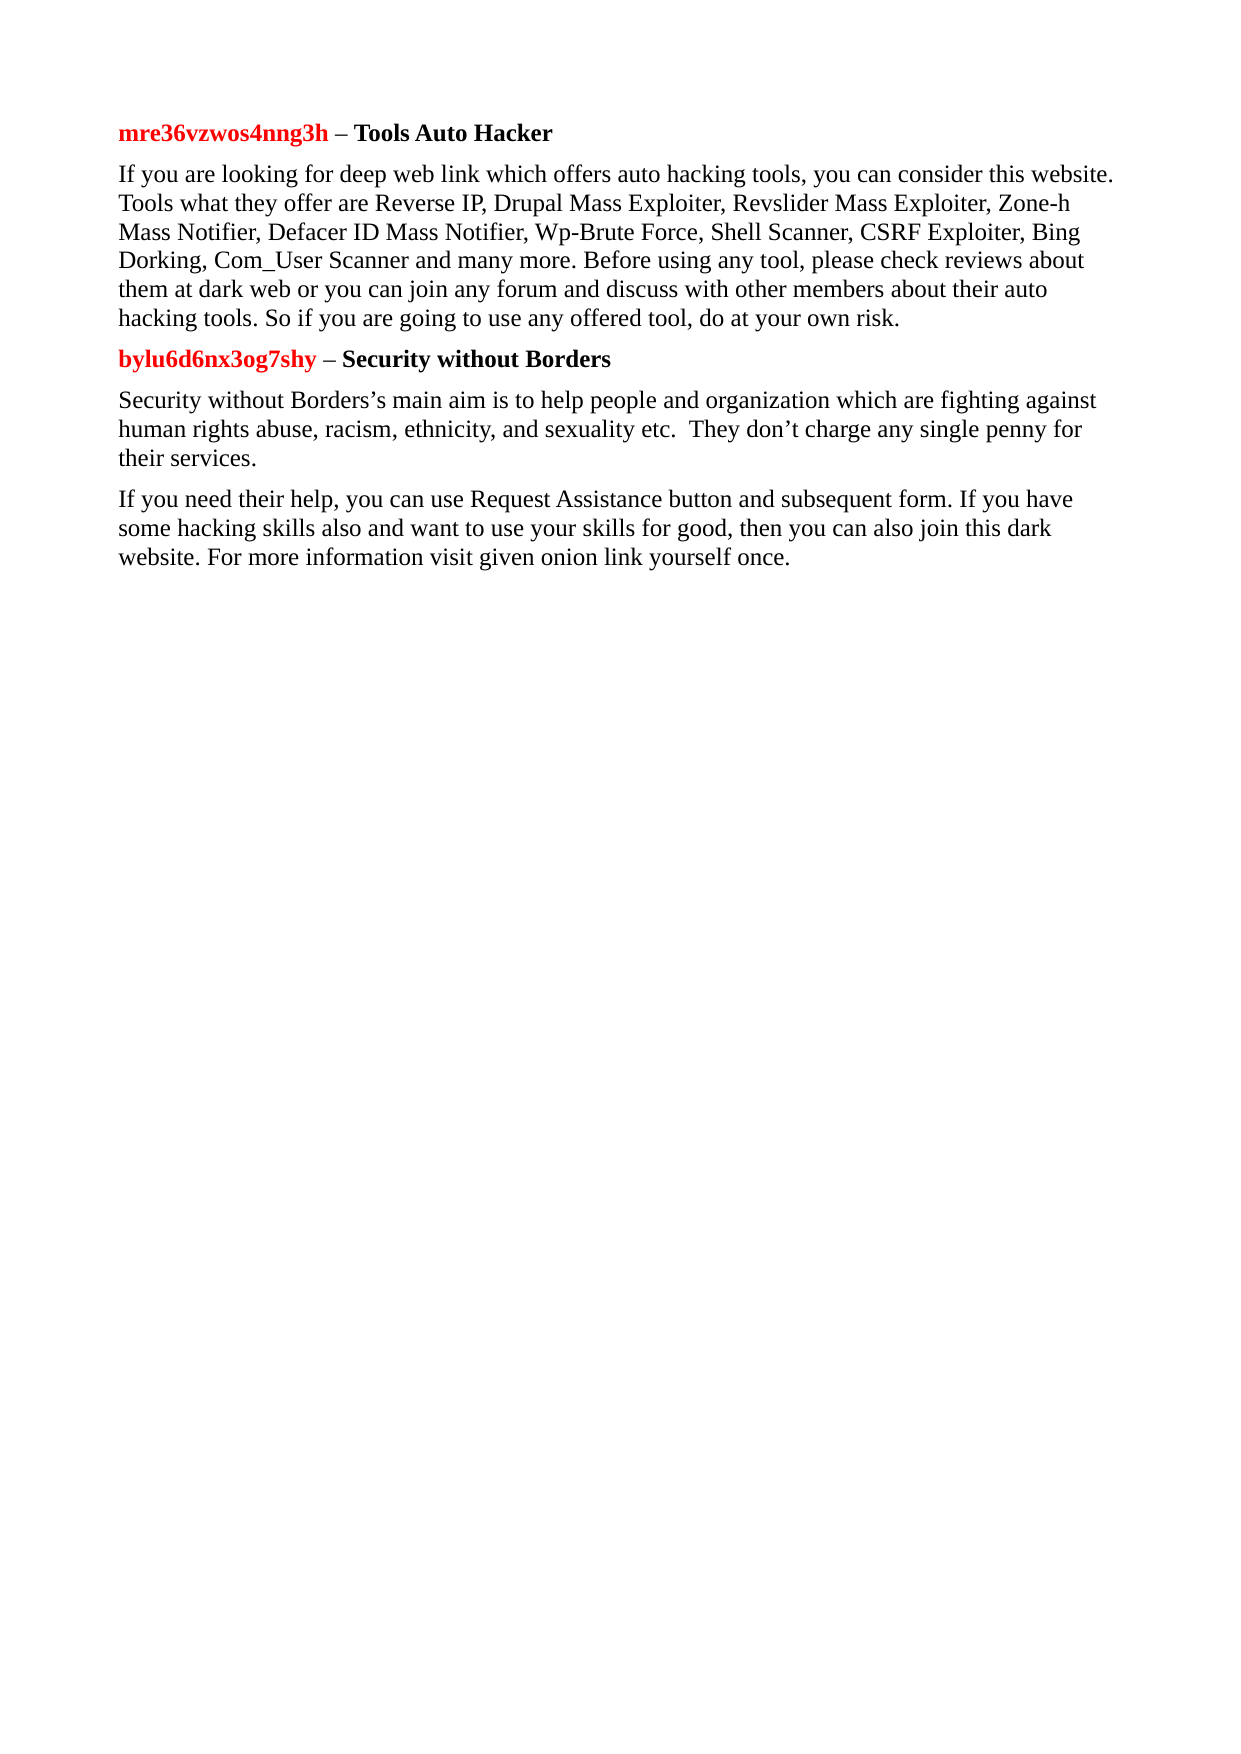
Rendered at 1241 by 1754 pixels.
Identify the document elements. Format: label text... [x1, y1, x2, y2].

text mre36vzwos4nng3h – Tools Auto Hacker [118, 118, 1122, 147]
text bylu6d6nx3og7shy – Security without Borders [118, 344, 1122, 373]
text If you need their help, you can use Request Assistance button and subsequent form. If you have some hacking skills also and want to use your skills for good, then you can also join this dark website. For more information visit given onion link yourself once. [118, 484, 1122, 571]
text Security without Borders’s main aim is to help people and organization which are fighting against human rights abuse, racism, ethnicity, and sexuality etc. They don’t charge any single penny for their services. [118, 386, 1122, 472]
text If you are looking for deep web link which offers auto hacking tools, you can consider this website. Tools what they offer are Reverse IP, Drupal Mass Exploiter, Revslider Mass Exploiter, Zone-h Mass Notifier, Defacer ID Mass Notifier, Wp-Brute Force, Shell Scanner, CSRF Exploiter, Bing Dorking, Com_User Scanner and many more. Before using any tool, please check reviews about them at dark web or you can join any forum and discuss with other members about their auto hacking tools. So if you are going to use any offered tool, do at your own risk. [118, 159, 1122, 332]
